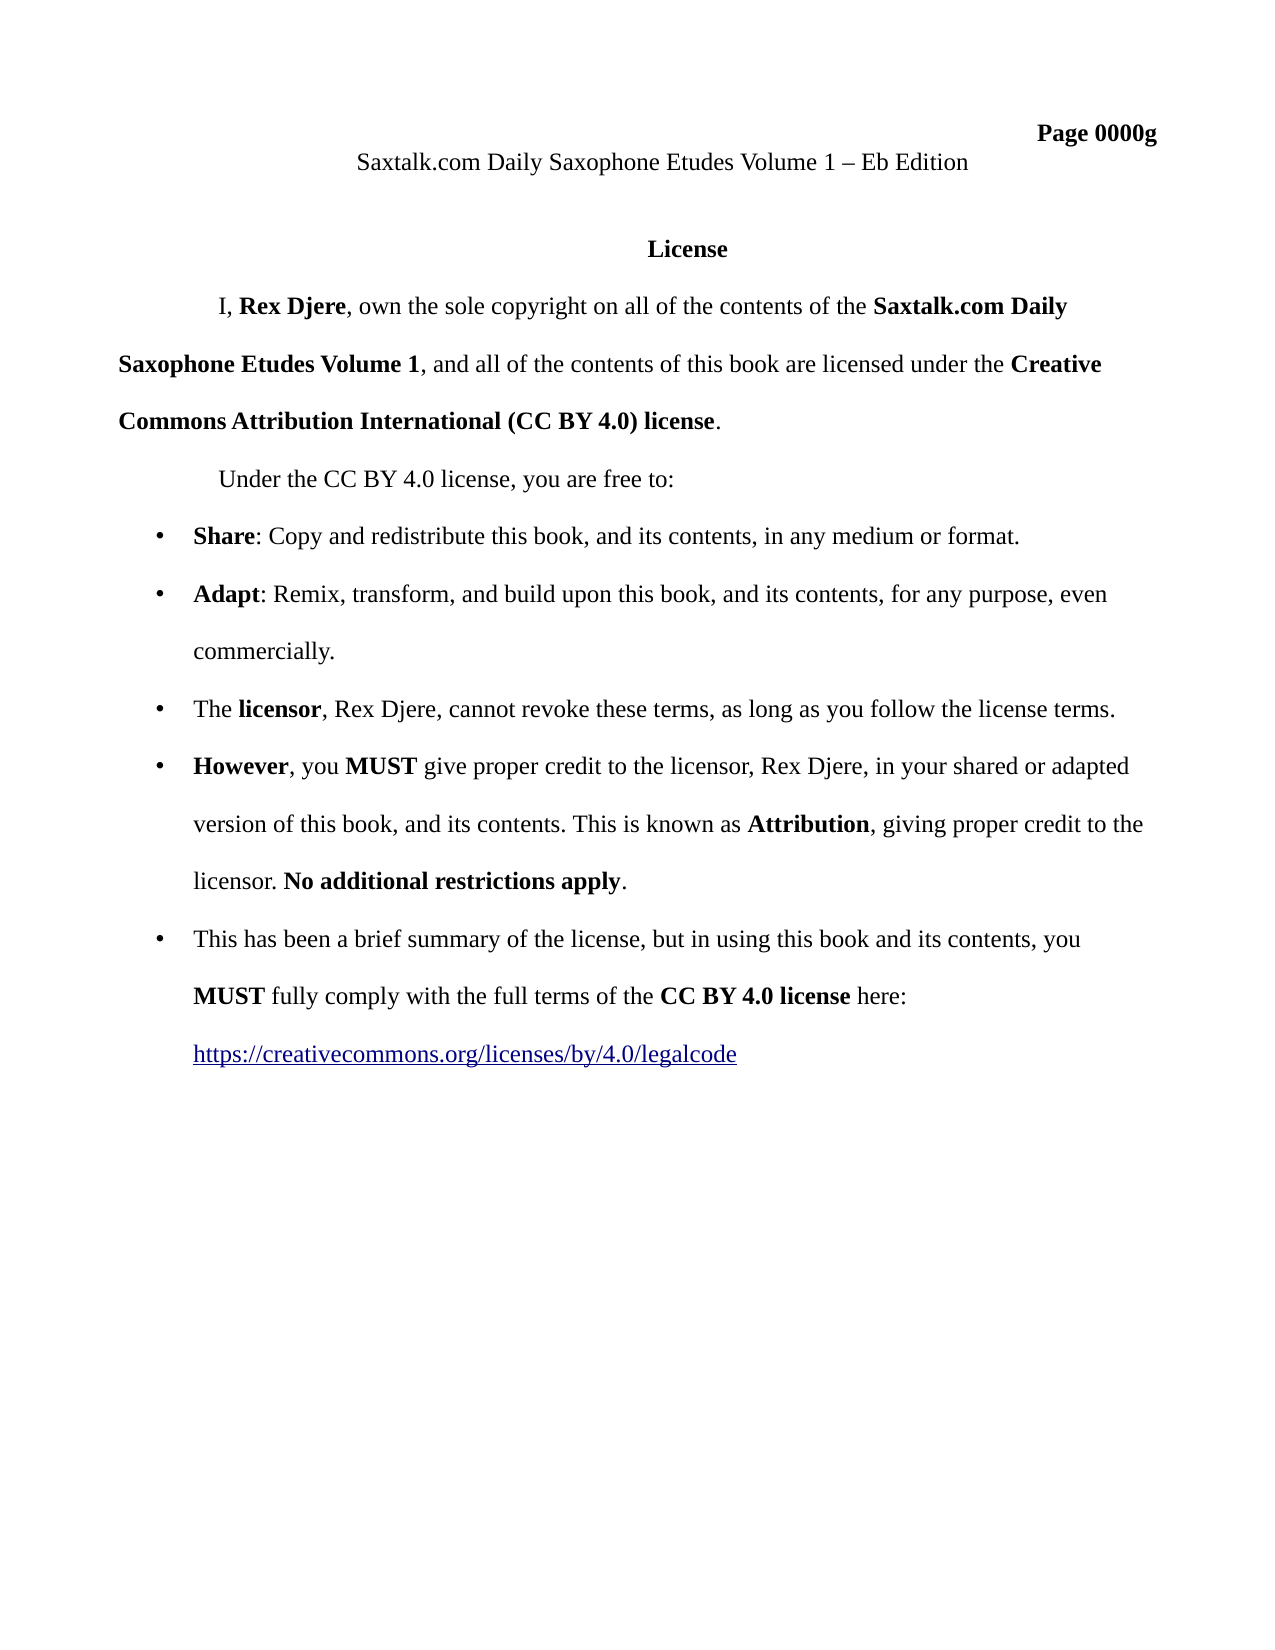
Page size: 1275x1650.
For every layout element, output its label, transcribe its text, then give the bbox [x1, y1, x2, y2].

list This has been a brief summary of the license, but in using this book and its contents, you MUST fully comply with the full terms of the CC BY 4.0 license here: [156, 924, 1157, 1010]
list https://creativecommons.org/licenses/by/4.0/legalcode [156, 1039, 1157, 1068]
text I, Rex Djere, own the sole copyright on all of the contents of the Saxtalk.com Daily Saxophone Etudes Volume 1, and all of the contents of this book are licensed under the Creative Commons Attribution International (CC BY 4.0) license. [118, 291, 1157, 435]
text License [118, 234, 1157, 263]
text Under the CC BY 4.0 license, you are free to: [118, 464, 1157, 493]
list However, you MUST give proper credit to the licensor, Rex Djere, in your shared or adapted version of this book, and its contents. This is known as Attribution, giving proper credit to the licensor. No additional restrictions apply. [156, 751, 1157, 895]
list The licensor, Rex Djere, cannot revoke these terms, as long as you follow the license terms. [156, 694, 1157, 723]
list Adapt: Remix, transform, and build upon this book, and its contents, for any purpose, even commercially. [156, 579, 1157, 665]
list Share: Copy and redistribute this book, and its contents, in any medium or format. [156, 521, 1157, 550]
